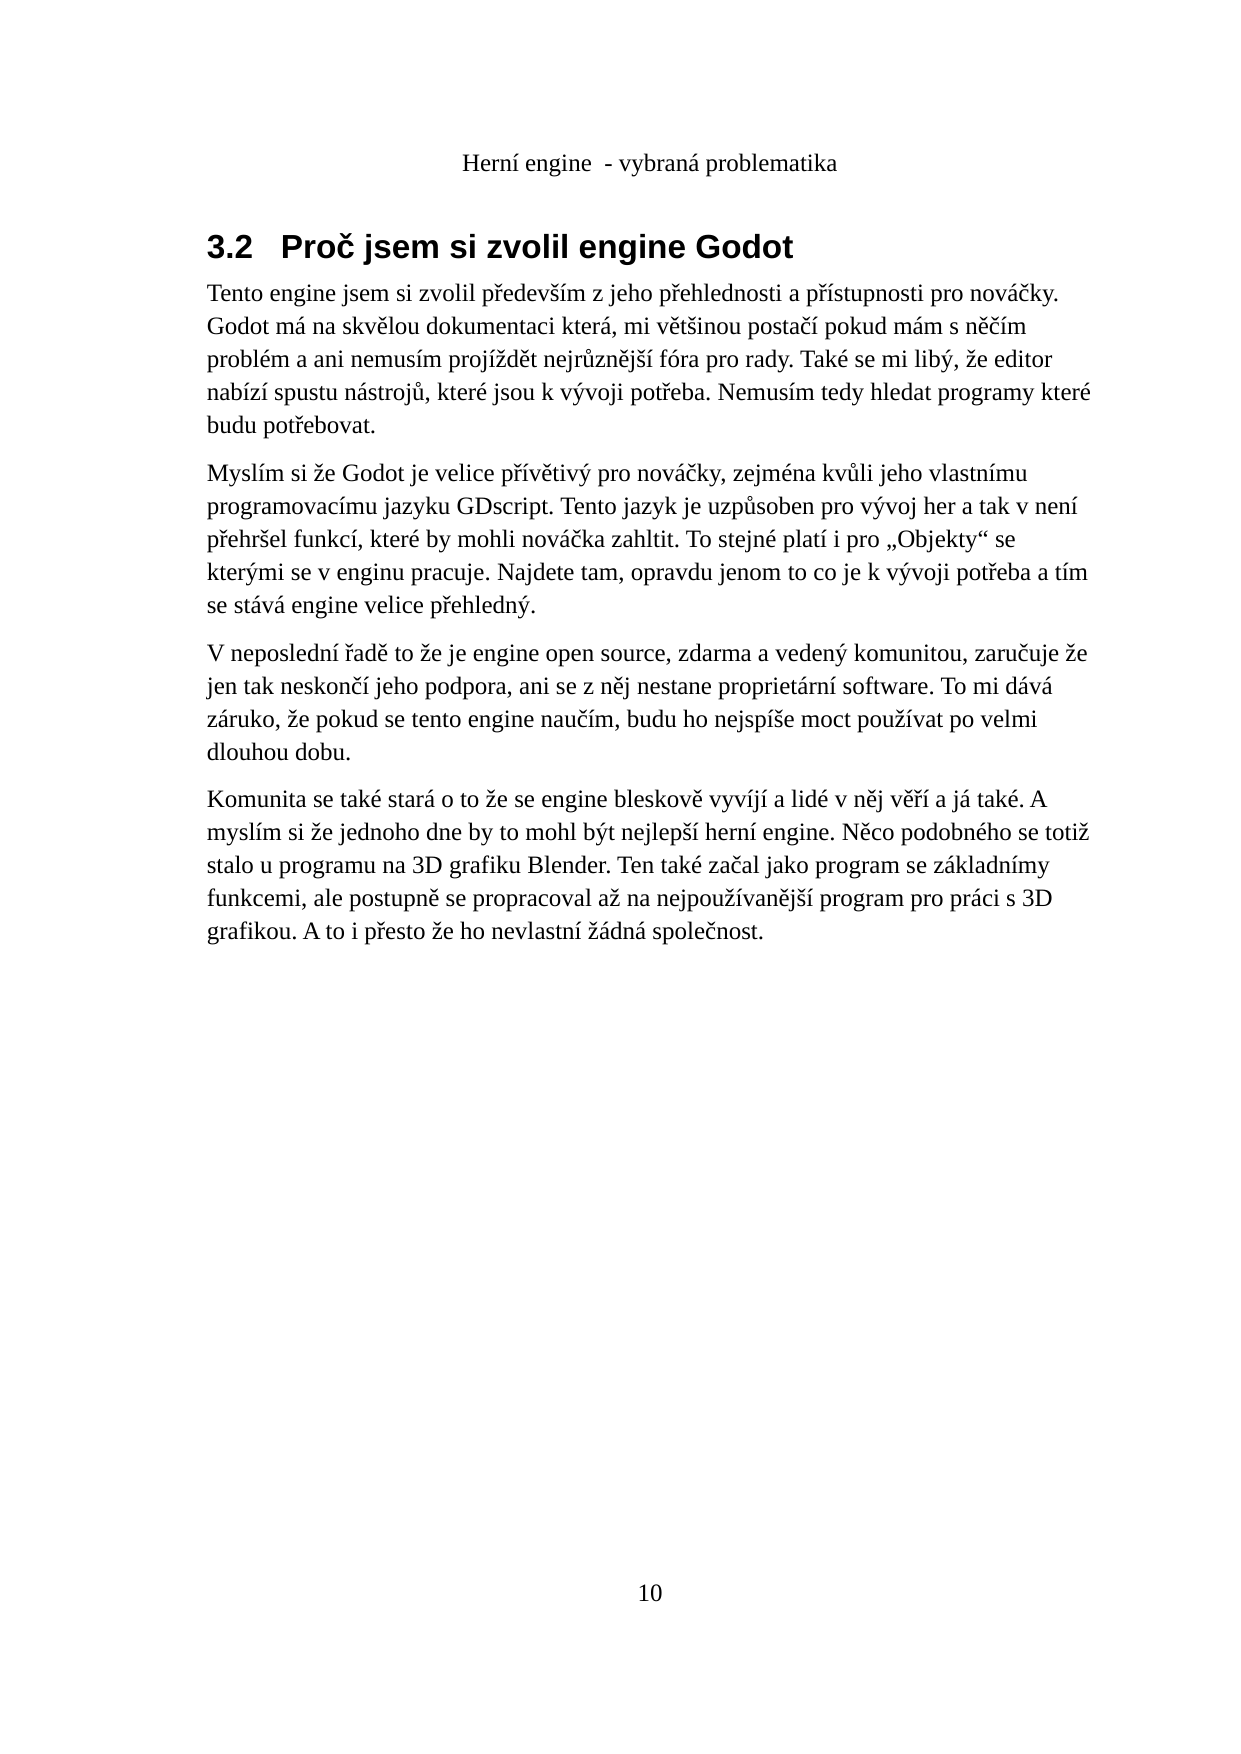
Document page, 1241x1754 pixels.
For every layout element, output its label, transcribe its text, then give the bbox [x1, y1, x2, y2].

text Tento engine jsem si zvolil především z jeho přehlednosti a přístupnosti pro nováčky. Godot má na skvělou dokumentaci která, mi většinou postačí pokud mám s něčím problém a ani nemusím projíždět nejrůznější fóra pro rady. Také se mi libý, že editor nabízí spustu nástrojů, které jsou k vývoji potřeba. Nemusím tedy hledat programy které budu potřebovat. [207, 278, 1093, 439]
text Komunita se také stará o to že se engine bleskově vyvíjí a lidé v něj věří a já také. A myslím si že jednoho dne by to mohl být nejlepší herní engine. Něco podobného se totiž stalo u programu na 3D grafiku Blender. Ten také začal jako program se základnímy funkcemi, ale postupně se propracoval až na nejpoužívanější program pro práci s 3D grafikou. A to i přesto že ho nevlastní žádná společnost. [207, 784, 1093, 945]
subtitle Proč jsem si zvolil engine Godot [207, 227, 1093, 266]
text Myslím si že Godot je velice přívětivý pro nováčky, zejména kvůli jeho vlastnímu programovacímu jazyku GDscript. Tento jazyk je uzpůsoben pro vývoj her a tak v není přehršel funkcí, které by mohli nováčka zahltit. To stejné platí i pro „Objekty“ se kterými se v enginu pracuje. Najdete tam, opravdu jenom to co je k vývoji potřeba a tím se stává engine velice přehledný. [207, 458, 1093, 619]
text V neposlední řadě to že je engine open source, zdarma a vedený komunitou, zaručuje že jen tak neskončí jeho podpora, ani se z něj nestane proprietární software. To mi dává záruko, že pokud se tento engine naučím, budu ho nejspíše moct používat po velmi dlouhou dobu. [207, 638, 1093, 766]
